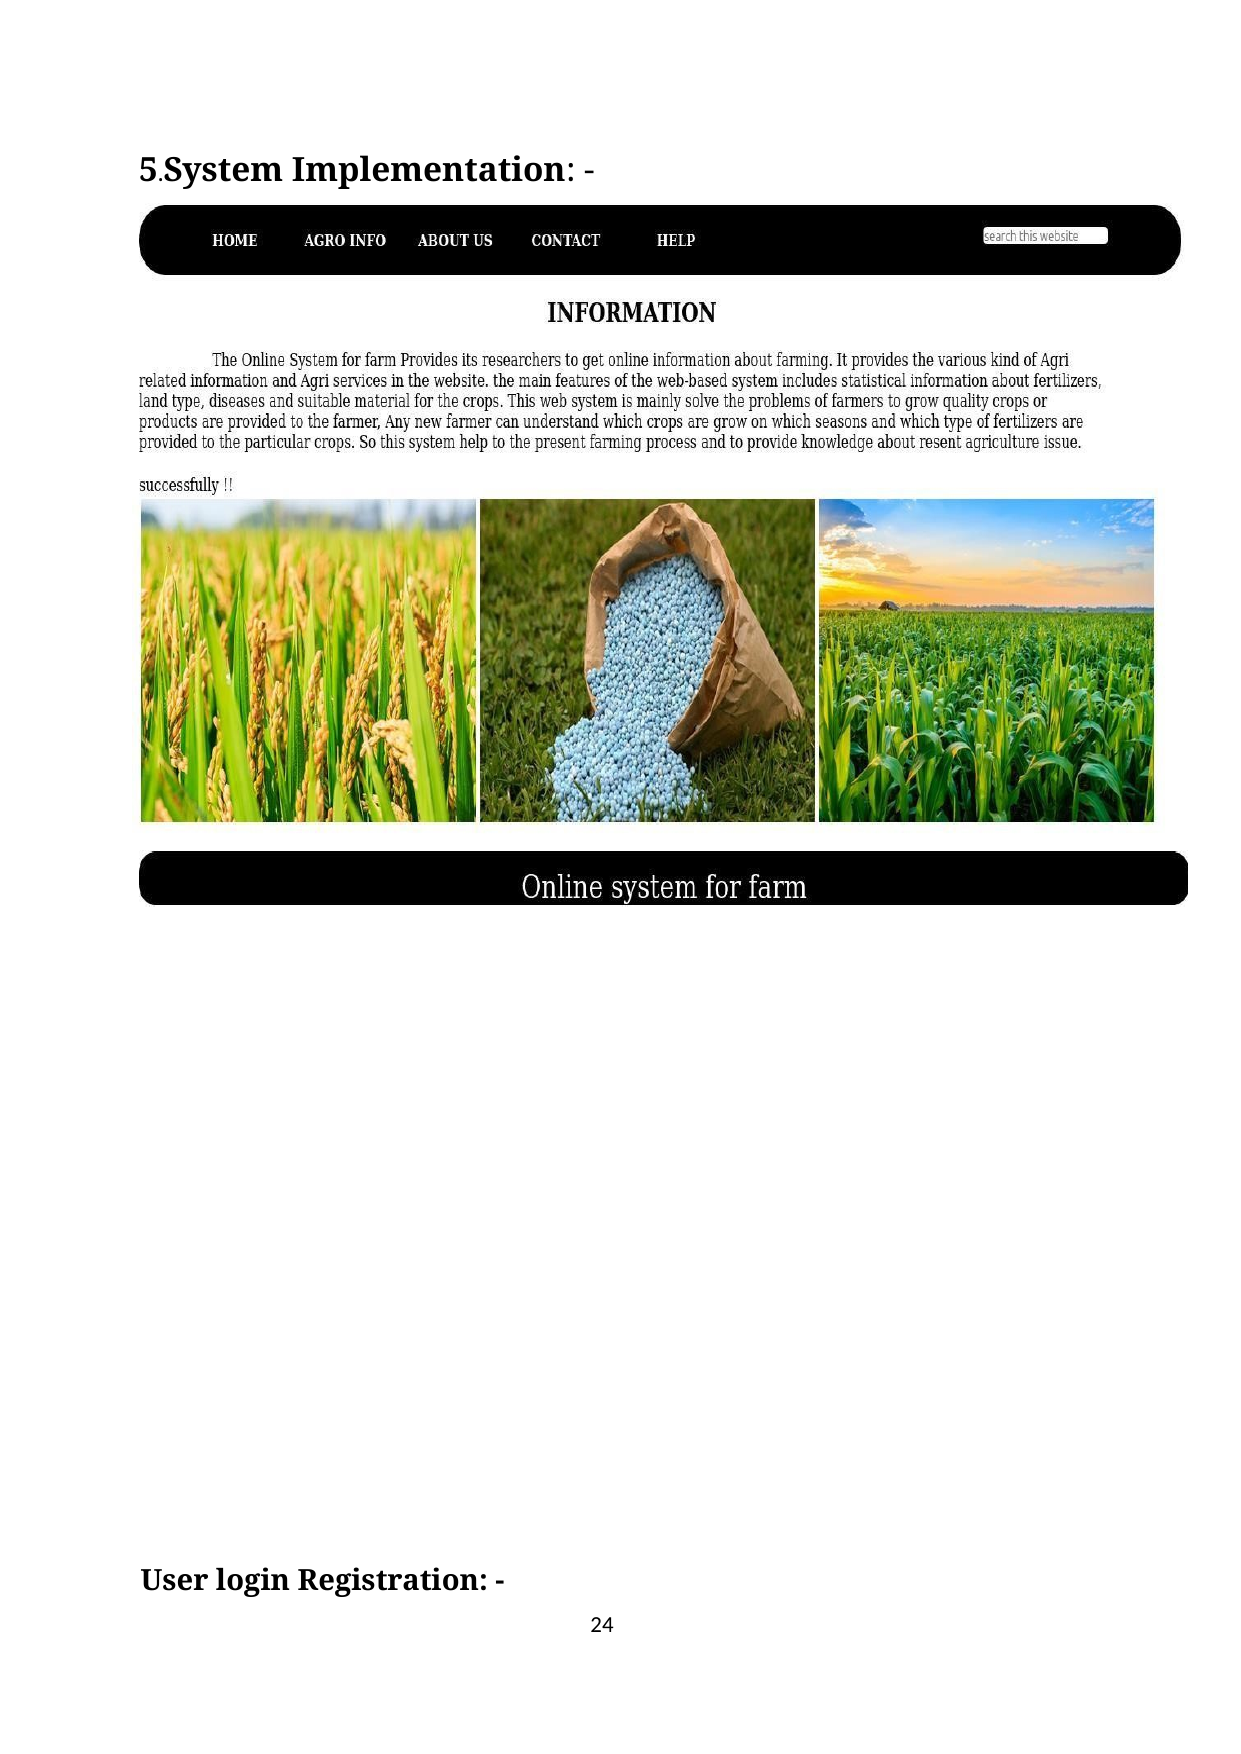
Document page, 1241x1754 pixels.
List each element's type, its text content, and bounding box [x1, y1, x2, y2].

subtitle 5.System Implementation: - [139, 146, 1124, 192]
picture [132, 195, 1188, 907]
text User login Registration: - [140, 1559, 1236, 1598]
